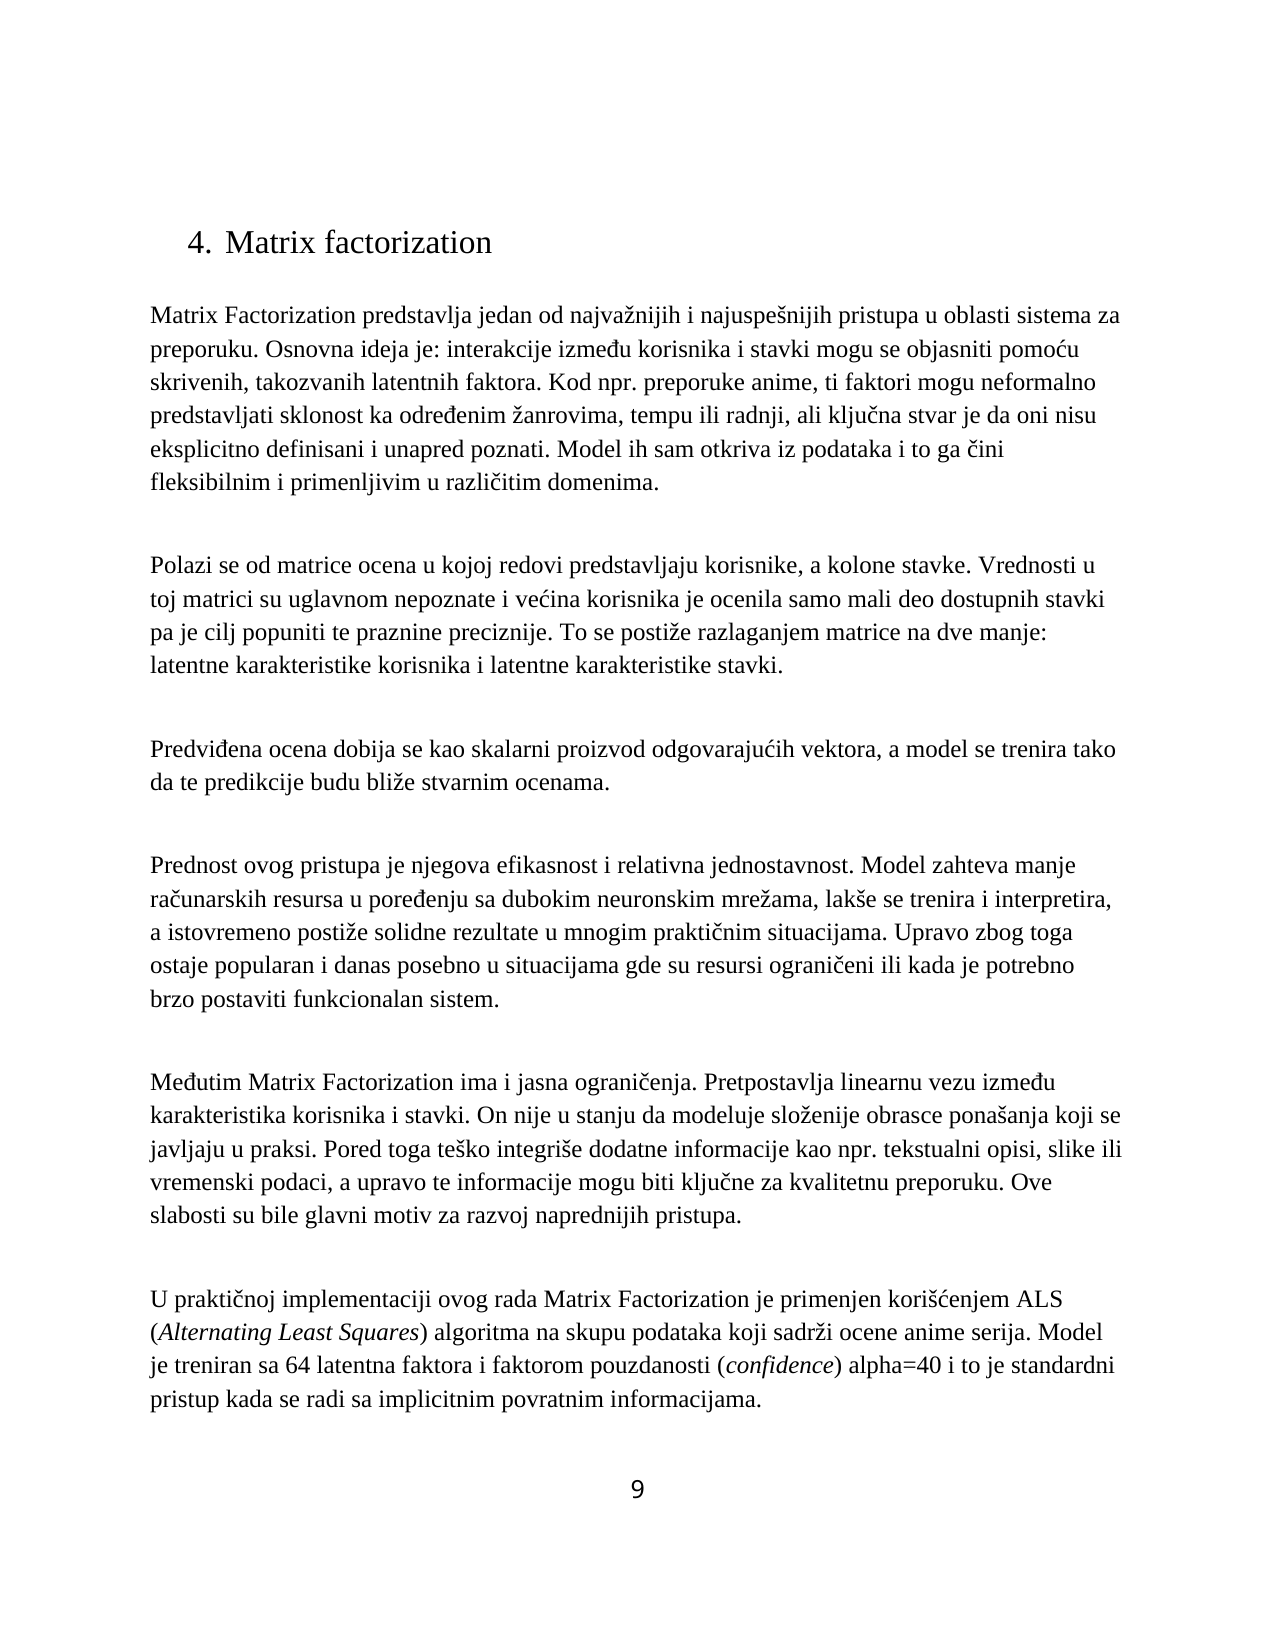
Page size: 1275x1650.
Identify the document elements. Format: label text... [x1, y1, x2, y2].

text U praktičnoj implementaciji ovog rada Matrix Factorization je primenjen korišćenjem ALS (Alternating Least Squares) algoritma na skupu podataka koji sadrži ocene anime serija. Model je treniran sa 64 latentna faktora i faktorom pouzdanosti (confidence) alpha=40 i to je standardni pristup kada se radi sa implicitnim povratnim informacijama. [150, 1284, 1125, 1413]
text Međutim Matrix Factorization ima i jasna ograničenja. Pretpostavlja linearnu vezu između karakteristika korisnika i stavki. On nije u stanju da modeluje složenije obrasce ponašanja koji se javljaju u praksi. Pored toga teško integriše dodatne informacije kao npr. tekstualni opisi, slike ili vremenski podaci, a upravo te informacije mogu biti ključne za kvalitetnu preporuku. Ove slabosti su bile glavni motiv za razvoj naprednijih pristupa. [150, 1067, 1125, 1229]
text Matrix Factorization predstavlja jedan od najvažnijih i najuspešnijih pristupa u oblasti sistema za preporuku. Osnovna ideja je: interakcije između korisnika i stavki mogu se objasniti pomoću skrivenih, takozvanih latentnih faktora. Kod npr. preporuke anime, ti faktori mogu neformalno predstavljati sklonost ka određenim žanrovima, tempu ili radnji, ali ključna stvar je da oni nisu eksplicitno definisani i unapred poznati. Model ih sam otkriva iz podataka i to ga čini fleksibilnim i primenljivim u različitim domenima. [150, 301, 1125, 496]
text Predviđena ocena dobija se kao skalarni proizvod odgovarajućih vektora, a model se trenira tako da te predikcije budu bliže stvarnim ocenama. [150, 734, 1125, 796]
text Polazi se od matrice ocena u kojoj redovi predstavljaju korisnike, a kolone stavke. Vrednosti u toj matrici su uglavnom nepoznate i većina korisnika je ocenila samo mali deo dostupnih stavki pa je cilj popuniti te praznine preciznije. To se postiže razlaganjem matrice na dve manje: latentne karakteristike korisnika i latentne karakteristike stavki. [150, 551, 1125, 679]
subtitle Matrix factorization [187, 223, 1125, 261]
text Prednost ovog pristupa je njegova efikasnost i relativna jednostavnost. Model zahteva manje računarskih resursa u poređenju sa dubokim neuronskim mrežama, lakše se trenira i interpretira, a istovremeno postiže solidne rezultate u mnogim praktičnim situacijama. Upravo zbog toga ostaje popularan i danas posebno u situacijama gde su resursi ograničeni ili kada je potrebno brzo postaviti funkcionalan sistem. [150, 851, 1125, 1013]
